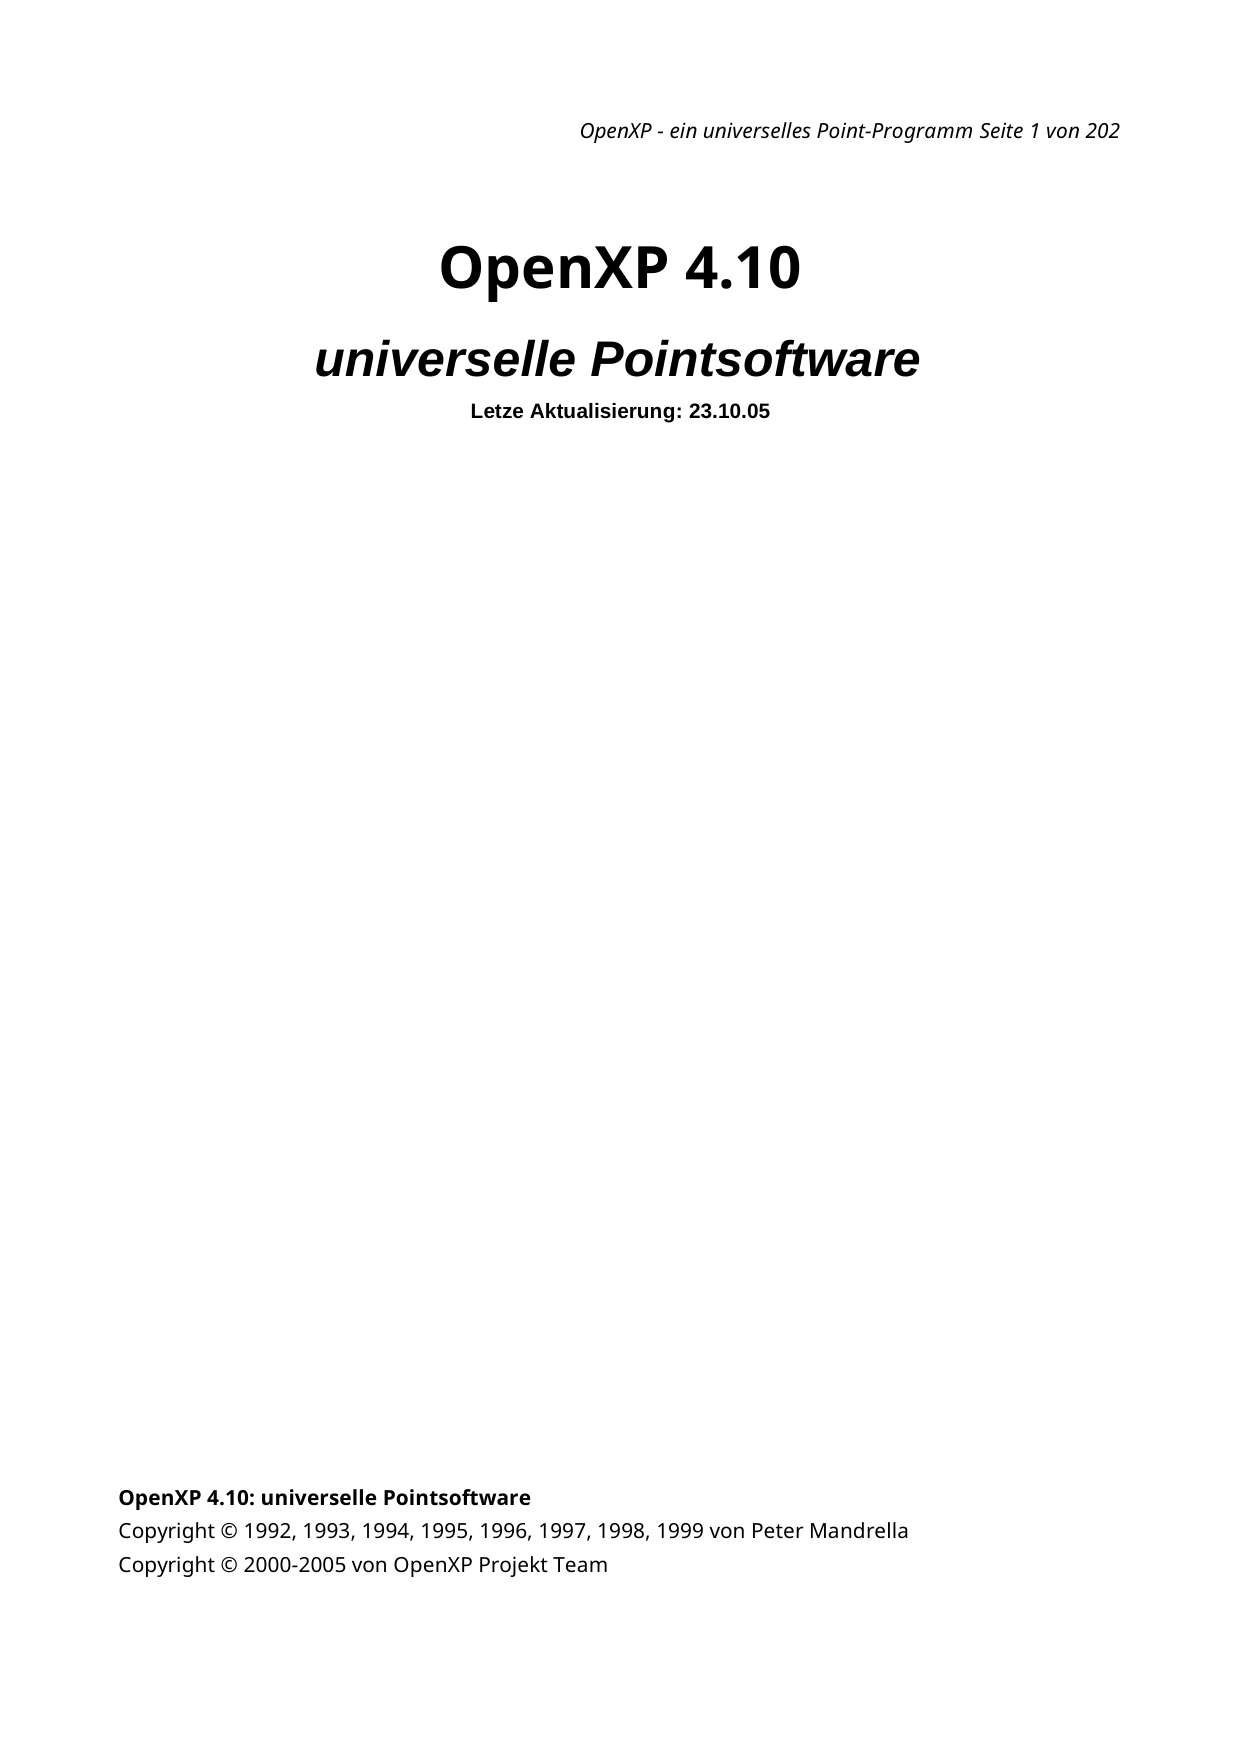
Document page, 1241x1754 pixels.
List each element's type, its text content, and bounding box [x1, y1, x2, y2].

text Letze Aktualisierung: 23.10.05 [118, 399, 1122, 423]
title OpenXP 4.10 [118, 226, 1122, 306]
text OpenXP 4.10: universelle Pointsoftware [118, 1485, 1122, 1510]
text Copyright © 2000-2005 von OpenXP Projekt Team [118, 1550, 1122, 1578]
text Copyright © 1992, 1993, 1994, 1995, 1996, 1997, 1998, 1999 von Peter Mandrella [118, 1516, 1122, 1544]
subtitle universelle Pointsoftware [118, 331, 1122, 387]
